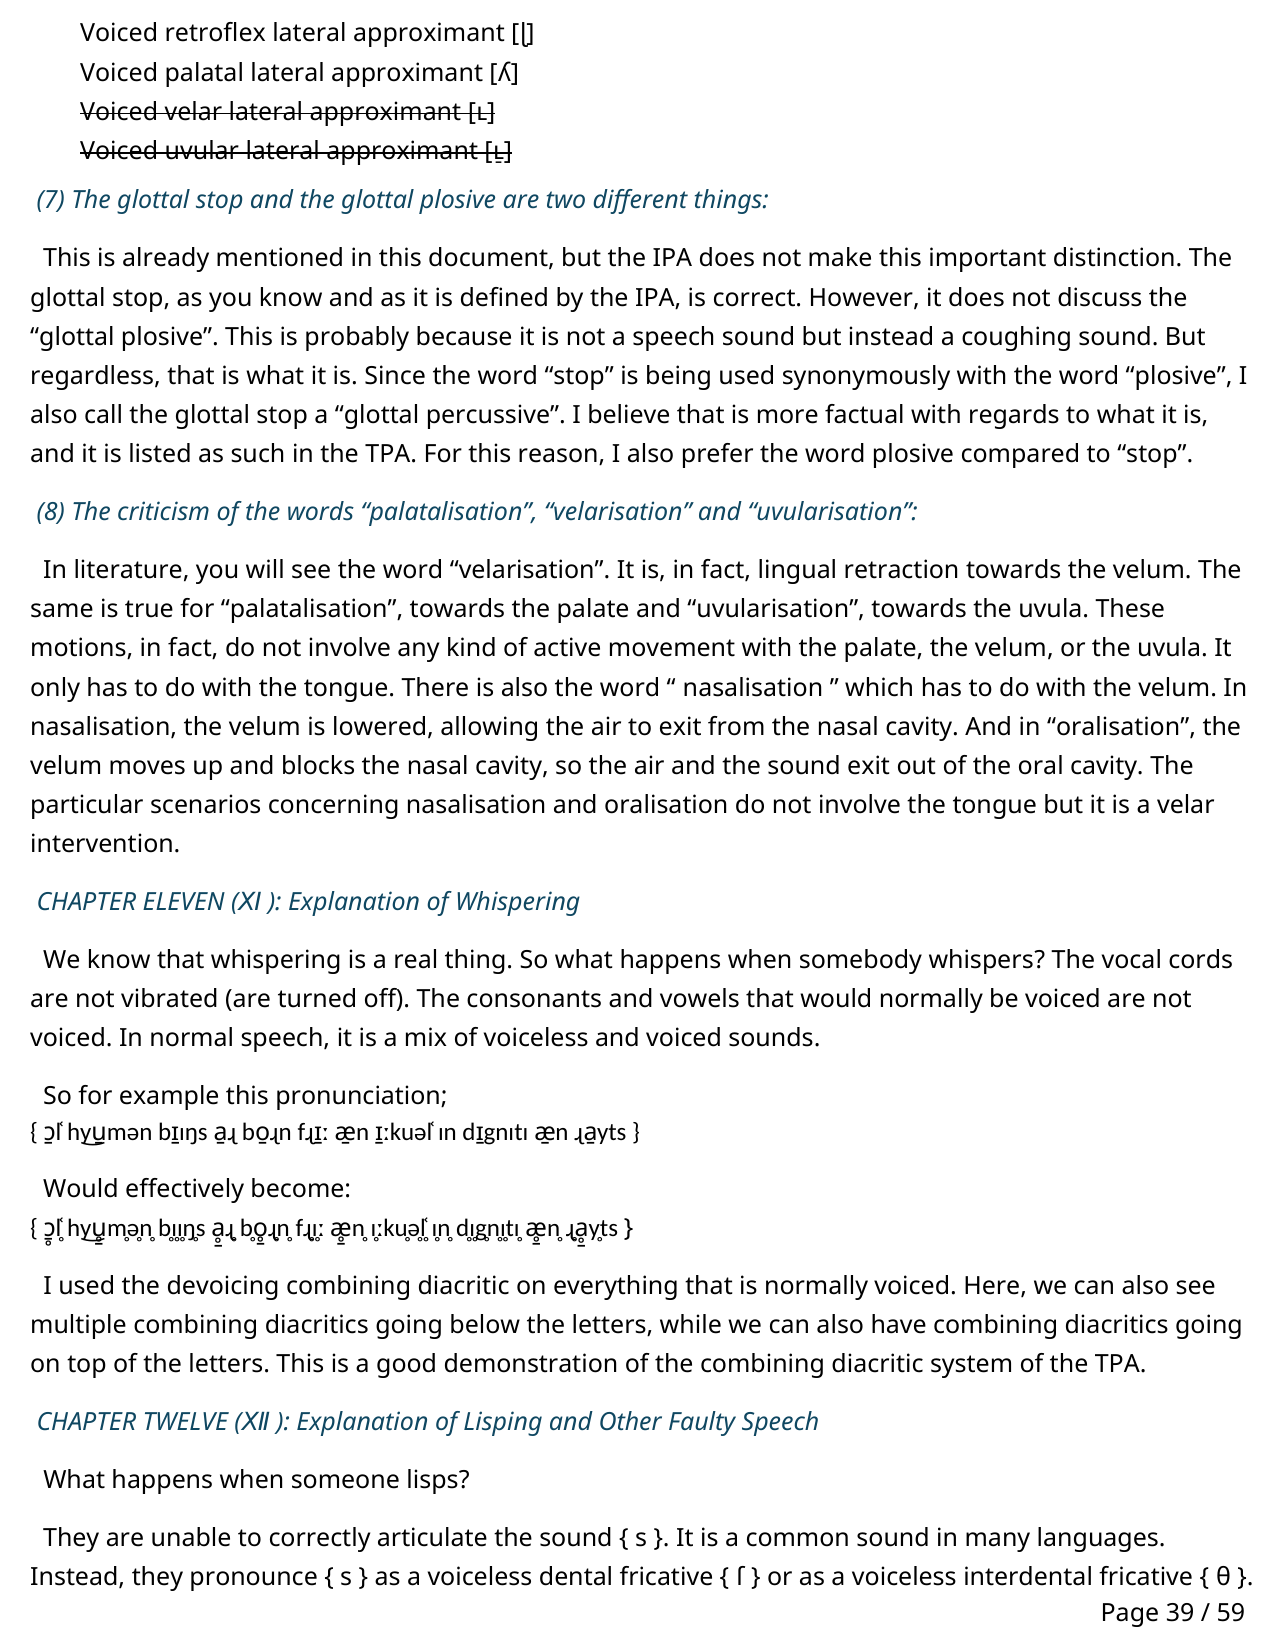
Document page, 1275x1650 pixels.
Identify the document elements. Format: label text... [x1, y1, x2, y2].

text In literature, you will see the word “velarisation”. It is, in fact, lingual retraction towards the velum. The same is true for “palatalisation”, towards the palate and “uvularisation”, towards the uvula. These motions, in fact, do not involve any kind of active movement with the palate, the velum, or the uvula. It only has to do with the tongue. There is also the word “‍ ‍nasalisation‍ ‍” which has to do with the velum. In nasalisation, the velum is lowered, allowing the air to exit from the nasal cavity. And in “oralisation”, the velum moves up and blocks the nasal cavity, so the air and the sound exit out of the oral cavity. The particular scenarios concerning nasalisation and oralisation do not involve the tongue but it is a velar intervention. [30, 552, 1260, 860]
text Voiced retroflex lateral approximant [ɭ] Voiced palatal lateral approximant [ʎ] Voiced velar lateral approximant [ʟ] Voiced uvular lateral approximant [ʟ̠] [80, 15, 1210, 167]
subtitle CHAPTER ELEVEN (Ⅺ ): Explanation of Whispering [30, 884, 1260, 918]
text So for example this pronunciation; { ɔ̱l᷾ h͜yu̱mən bɪ̱ɪŋs a̱ɻ bo̱ɻn fɻɪ̱ː æ̱n ɪ̱ːkuəl᷾ ɪn dɪ̱gnɪtɪ æ̱n ɻa̱yts } [30, 1078, 1260, 1147]
text This is already mentioned in this document, but the IPA does not make this important distinction. The glottal stop, as you know and as it is defined by the IPA, is correct. However, it does not discuss the “glottal plosive”. This is probably because it is not a speech sound but instead a coughing sound. But regardless, that is what it is. Since the word “stop” is being used synonymously with the word “plosive”, I also call the glottal stop a “glottal percussive”. I believe that is more factual with regards to what it is, and it is listed as such in the TPA. For this reason, I also prefer the word plosive compared to “stop”. [30, 240, 1260, 470]
subtitle CHAPTER TWELVE (Ⅻ ): Explanation of Lisping and Other Faulty Speech [30, 1403, 1260, 1438]
text Would effectively become: { ɔ̱̥l̥᷾ h͜yu̥̱m̥ə̥n̥ b̥ɪ̥ɪ̥ŋ̥s ḁ̱ɻ̥ b̥o̥̱ɻ̥n̥ fɻ̥ɪ̥ː æ̥̱n̥ ɪ̥ːku̥ə̥l̥᷾ ɪ̥n̥ d̥ɪ̥g̥n̥ɪ̥tɪ̥ æ̥̱n̥ ɻ̥ḁ̱y̥ts } [30, 1170, 1260, 1243]
text I used the devoicing combining diacritic on everything that is normally voiced. Here, we can also see multiple combining diacritics going below the letters, while we can also have combining diacritics going on top of the letters. This is a good demonstration of the combining diacritic system of the TPA. [30, 1267, 1260, 1380]
text They are unable to correctly articulate the sound { s }. It is a common sound in many languages. Instead, they pronounce { s } as a voiceless dental fricative { ſ } or as a voiceless interdental fricative { θ }. [30, 1519, 1260, 1593]
subtitle (8) The criticism of the words “palatalisation”, “velarisation” and “uvularisation”: [30, 494, 1260, 528]
subtitle (7) The glottal stop and the glottal plosive are two different things: [30, 182, 1260, 216]
text What happens when someone lisps? [30, 1461, 1260, 1496]
text We know that whispering is a real thing. So what happens when somebody whispers? The vocal cords are not vibrated (‍are‍ ‍turned off). The consonants and vowels that would normally be voiced are not voiced. In normal speech, it is a mix of voiceless and voiced sounds. [30, 942, 1260, 1054]
